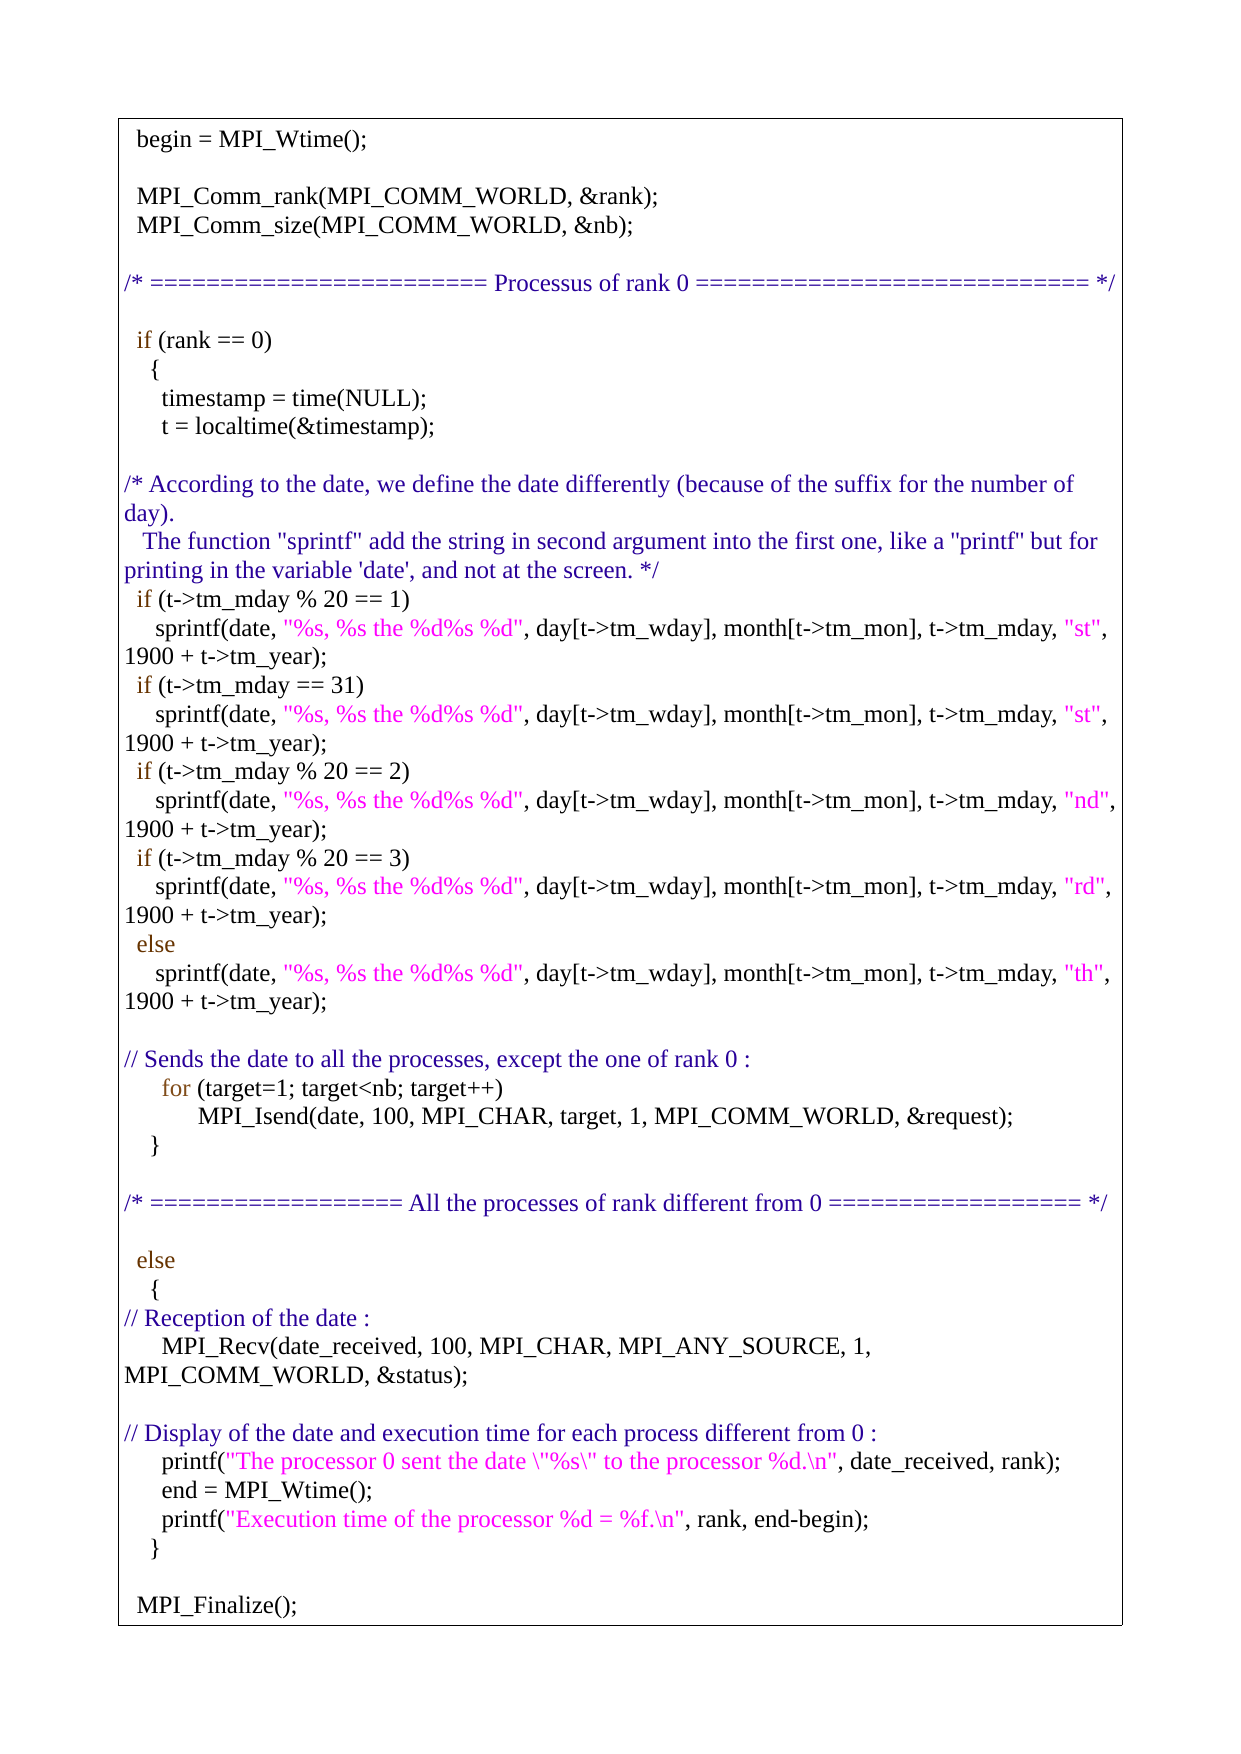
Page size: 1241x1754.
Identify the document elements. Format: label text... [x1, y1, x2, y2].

table_cell begin = MPI_Wtime(); MPI_Comm_rank(MPI_COMM_WORLD, &rank); MPI_Comm_size(MPI_COMM_WORLD, &nb); /* ======================== Processus of rank 0 ============================ */ if (rank == 0) { timestamp = time(NULL); t = localtime(&timestamp); /* According to the date, we define the date differently (because of the suffix for the number of day). The function "sprintf" add the string in second argument into the first one, like a ''printf'' but for printing in the variable 'date', and not at the screen. */ if (t->tm_mday % 20 == 1) sprintf(date, "%s, %s the %d%s %d", day[t->tm_wday], month[t->tm_mon], t->tm_mday, "st", 1900 + t->tm_year); if (t->tm_mday == 31) sprintf(date, "%s, %s the %d%s %d", day[t->tm_wday], month[t->tm_mon], t->tm_mday, "st", 1900 + t->tm_year); if (t->tm_mday % 20 == 2) sprintf(date, "%s, %s the %d%s %d", day[t->tm_wday], month[t->tm_mon], t->tm_mday, "nd", 1900 + t->tm_year); if (t->tm_mday % 20 == 3) sprintf(date, "%s, %s the %d%s %d", day[t->tm_wday], month[t->tm_mon], t->tm_mday, "rd", 1900 + t->tm_year); else sprintf(date, "%s, %s the %d%s %d", day[t->tm_wday], month[t->tm_mon], t->tm_mday, "th", 1900 + t->tm_year); // Sends the date to all the processes, except the one of rank 0 : for (target=1; target<nb; target++) MPI_Isend(date, 100, MPI_CHAR, target, 1, MPI_COMM_WORLD, &request); } /* ================== All the processes of rank different from 0 ================== */ else { // Reception of the date : MPI_Recv(date_received, 100, MPI_CHAR, MPI_ANY_SOURCE, 1, MPI_COMM_WORLD, &status); // Display of the date and execution time for each process different from 0 : printf("The processor 0 sent the date \"%s\" to the processor %d.\n", date_received, rank); end = MPI_Wtime(); printf("Execution time of the processor %d = %f.\n", rank, end-begin); } MPI_Finalize(); [119, 119, 1122, 1625]
